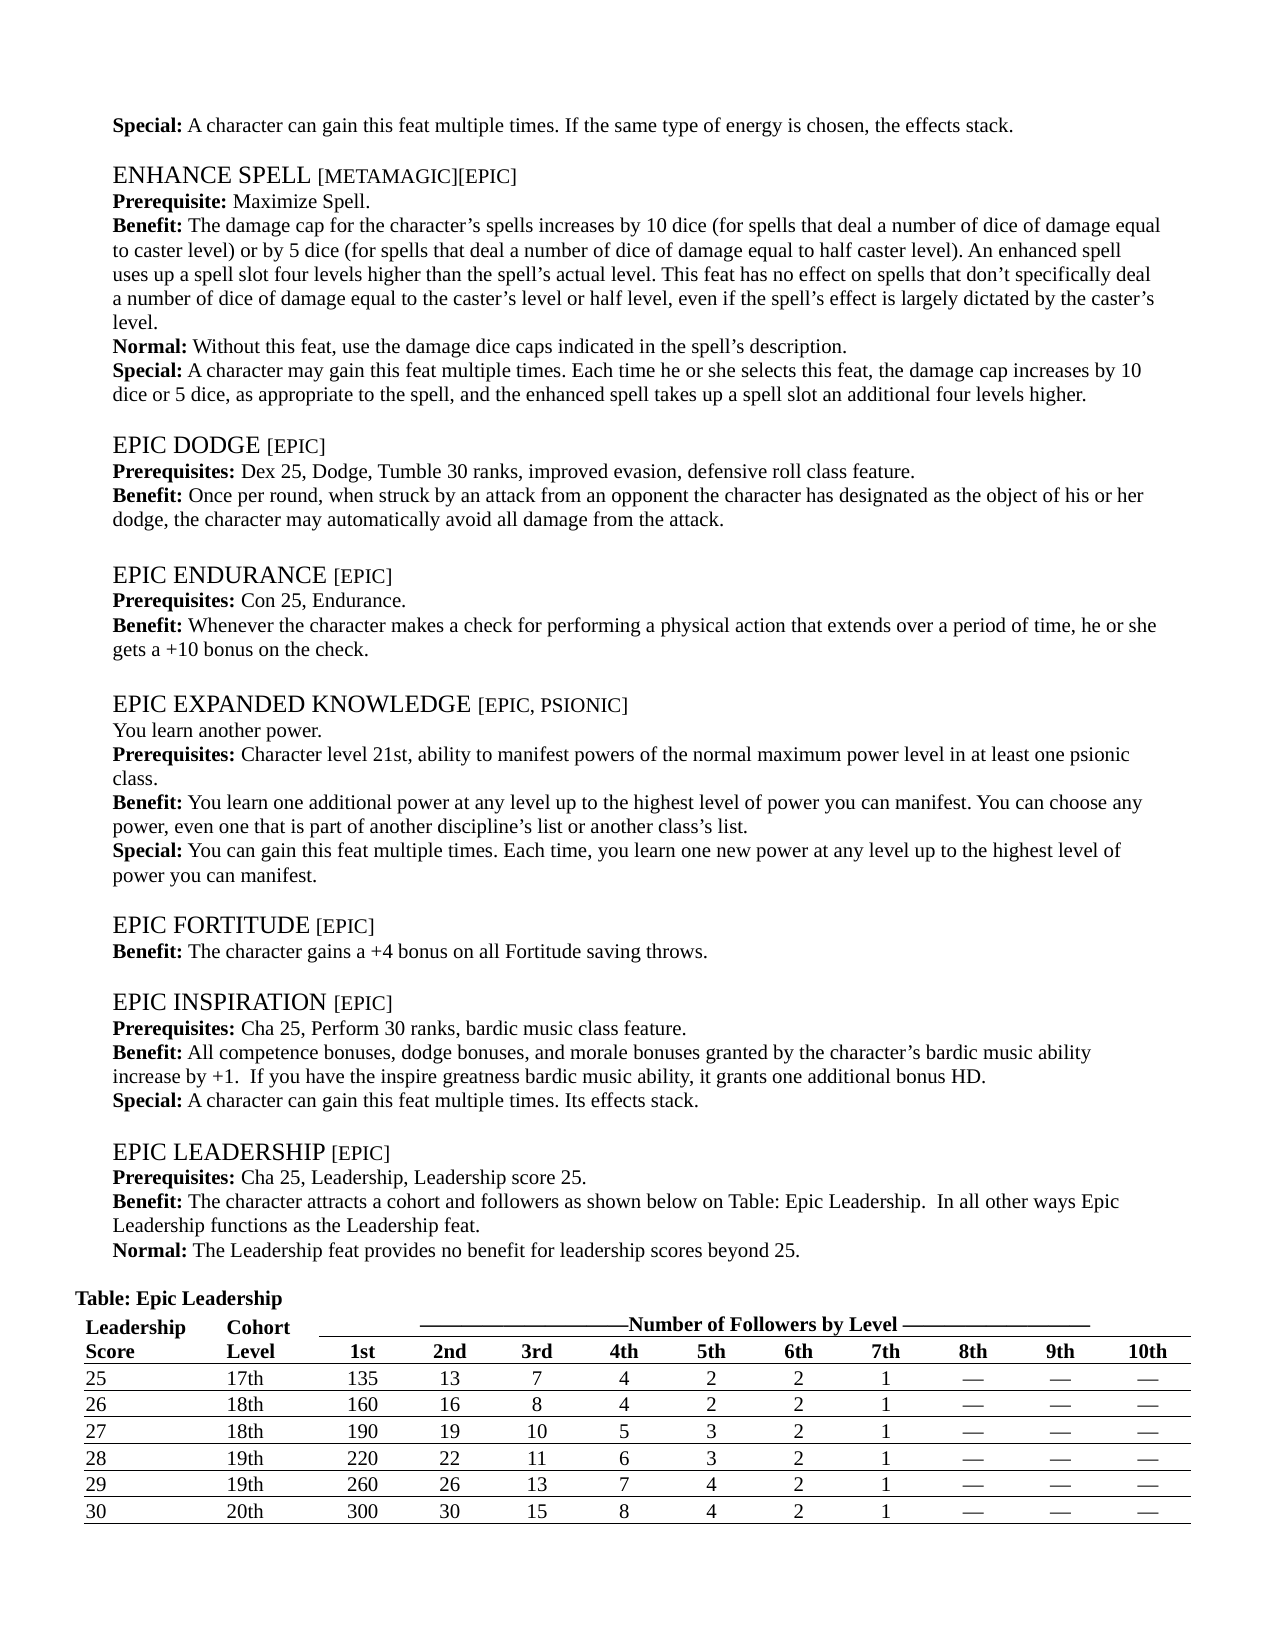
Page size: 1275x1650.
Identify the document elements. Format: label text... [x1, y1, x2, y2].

table_cell 30 [406, 1497, 493, 1523]
table_cell 22 [406, 1444, 493, 1469]
table_cell 4 [580, 1364, 668, 1389]
table_cell — [1017, 1497, 1104, 1523]
table_cell — [1017, 1364, 1104, 1389]
text Special: A character may gain this feat multiple times. Each time he or she selects this feat, the damage cap increases by 10 dice or 5 dice, as appropriate to the spell, and the enhanced spell takes up a spell slot an additional four levels higher. [112, 358, 1162, 406]
text EPIC DODGE [EPIC] [112, 430, 1162, 459]
table_cell 2 [668, 1391, 755, 1416]
table_cell 7 [580, 1471, 668, 1496]
text Prerequisite: Maximize Spell. [112, 189, 1162, 213]
table_cell 26 [84, 1391, 225, 1416]
table_cell 9th [1017, 1337, 1104, 1363]
table_cell 1 [842, 1471, 929, 1496]
text Benefit: The character attracts a cohort and followers as shown below on Table: Epic Leadership. In all other ways Epic Leadership functions as the Leadership feat. [112, 1189, 1162, 1237]
table_cell 28 [84, 1444, 225, 1469]
text Prerequisites: Con 25, Endurance. [112, 588, 1162, 612]
table_cell 17th [225, 1364, 319, 1389]
table_cell 26 [406, 1471, 493, 1496]
table_cell 3 [668, 1417, 755, 1443]
text You learn another power. [112, 718, 1162, 742]
table_cell 2 [755, 1391, 842, 1416]
table_cell 18th [225, 1417, 319, 1443]
table_cell — [1017, 1391, 1104, 1416]
table_cell — [929, 1391, 1017, 1416]
table_cell 19th [225, 1471, 319, 1496]
table_cell 10th [1104, 1337, 1191, 1363]
table_cell — [1104, 1364, 1191, 1389]
text Normal: Without this feat, use the damage dice caps indicated in the spell’s description. [112, 334, 1162, 358]
text Benefit: The damage cap for the character’s spells increases by 10 dice (for spells that deal a number of dice of damage equal to caster level) or by 5 dice (for spells that deal a number of dice of damage equal to half caster level). An enhanced spell uses up a spell slot four levels higher than the spell’s actual level. This feat has no effect on spells that don’t specifically deal a number of dice of damage equal to the caster’s level or half level, even if the spell’s effect is largely dictated by the caster’s level. [112, 213, 1162, 334]
table_cell — [929, 1444, 1017, 1469]
text EPIC ENDURANCE [EPIC] [112, 560, 1162, 588]
table_cell 1 [842, 1497, 929, 1523]
text EPIC LEADERSHIP [EPIC] [112, 1137, 1162, 1165]
table_cell 220 [319, 1444, 406, 1469]
table_cell 19 [406, 1417, 493, 1443]
text Benefit: All competence bonuses, dodge bonuses, and morale bonuses granted by the character’s bardic music ability increase by +1. If you have the inspire greatness bardic music ability, it grants one additional bonus HD. [112, 1040, 1162, 1088]
table_cell 1 [842, 1417, 929, 1443]
table_cell 4th [580, 1337, 668, 1363]
text Prerequisites: Cha 25, Leadership, Leadership score 25. [112, 1165, 1162, 1189]
table_cell 1 [842, 1391, 929, 1416]
table_cell — [1017, 1444, 1104, 1469]
table_cell — [929, 1471, 1017, 1496]
table_cell 30 [84, 1497, 225, 1523]
table_cell 10 [493, 1417, 580, 1443]
table_cell 300 [319, 1497, 406, 1523]
table_cell 16 [406, 1391, 493, 1416]
text Prerequisites: Dex 25, Dodge, Tumble 30 ranks, improved evasion, defensive roll class feature. [112, 459, 1162, 483]
table_cell 1 [842, 1444, 929, 1469]
table_cell — [929, 1417, 1017, 1443]
table_cell 4 [580, 1391, 668, 1416]
text ENHANCE SPELL [METAMAGIC][EPIC] [112, 161, 1162, 189]
table_cell 2 [668, 1364, 755, 1389]
table_cell 13 [406, 1364, 493, 1389]
table_cell — [1104, 1444, 1191, 1469]
table_cell 260 [319, 1471, 406, 1496]
table_cell 7th [842, 1337, 929, 1363]
table_cell — [929, 1364, 1017, 1389]
table_cell 8 [580, 1497, 668, 1523]
text Normal: The Leadership feat provides no benefit for leadership scores beyond 25. [112, 1237, 1162, 1262]
table_cell 1 [842, 1364, 929, 1389]
text Benefit: The character gains a +4 bonus on all Fortitude saving throws. [112, 939, 1162, 963]
table_cell 6th [755, 1337, 842, 1363]
table_cell 2 [755, 1417, 842, 1443]
text EPIC INSPIRATION [EPIC] [112, 987, 1162, 1016]
table_cell 190 [319, 1417, 406, 1443]
table_cell 135 [319, 1364, 406, 1389]
text Benefit: Whenever the character makes a check for performing a physical action that extends over a period of time, he or she gets a +10 bonus on the check. [112, 612, 1162, 661]
table_cell — [1017, 1471, 1104, 1496]
table_cell 5 [580, 1417, 668, 1443]
table_cell 18th [225, 1391, 319, 1416]
table_cell 2nd [406, 1337, 493, 1363]
table_cell 20th [225, 1497, 319, 1523]
table_cell 29 [84, 1471, 225, 1496]
table_cell 2 [755, 1364, 842, 1389]
text Benefit: Once per round, when struck by an attack from an opponent the character has designated as the object of his or her dodge, the character may automatically avoid all damage from the attack. [112, 483, 1162, 531]
table_header Leadership Score [84, 1310, 225, 1363]
table_cell — [929, 1497, 1017, 1523]
table_cell 160 [319, 1391, 406, 1416]
text EPIC FORTITUDE [EPIC] [112, 911, 1162, 939]
table_cell 8th [929, 1337, 1017, 1363]
table_cell 5th [668, 1337, 755, 1363]
text Benefit: You learn one additional power at any level up to the highest level of power you can manifest. You can choose any power, even one that is part of another discipline’s list or another class’s list. [112, 790, 1162, 838]
table_cell 4 [668, 1497, 755, 1523]
table_cell — [1104, 1497, 1191, 1523]
table_cell 3 [668, 1444, 755, 1469]
table_cell 27 [84, 1417, 225, 1443]
table_header ——————————Number of Followers by Level ————————— [319, 1310, 1191, 1336]
text Prerequisites: Cha 25, Perform 30 ranks, bardic music class feature. [112, 1016, 1162, 1040]
table_cell — [1104, 1417, 1191, 1443]
table_header Cohort Level [225, 1310, 319, 1363]
table_cell 15 [493, 1497, 580, 1523]
table_cell 19th [225, 1444, 319, 1469]
table_cell 1st [319, 1337, 406, 1363]
table_cell 3rd [493, 1337, 580, 1363]
table_cell 2 [755, 1444, 842, 1469]
table_cell 25 [84, 1364, 225, 1389]
table_cell 2 [755, 1471, 842, 1496]
table_cell 2 [755, 1497, 842, 1523]
table_cell — [1104, 1391, 1191, 1416]
text EPIC EXPANDED KNOWLEDGE [EPIC, PSIONIC] [112, 689, 1162, 718]
table_cell 4 [668, 1471, 755, 1496]
subtitle Table: Epic Leadership [75, 1286, 1162, 1310]
text Prerequisites: Character level 21st, ability to manifest powers of the normal maximum power level in at least one psionic class. [112, 742, 1162, 790]
text Special: You can gain this feat multiple times. Each time, you learn one new power at any level up to the highest level of power you can manifest. [112, 838, 1162, 887]
text Special: A character can gain this feat multiple times. Its effects stack. [112, 1088, 1162, 1112]
table_cell 7 [493, 1364, 580, 1389]
table_cell 6 [580, 1444, 668, 1469]
table_cell 11 [493, 1444, 580, 1469]
table_cell 13 [493, 1471, 580, 1496]
table_cell — [1017, 1417, 1104, 1443]
text Special: A character can gain this feat multiple times. If the same type of energy is chosen, the effects stack. [112, 112, 1162, 137]
table_cell 8 [493, 1391, 580, 1416]
table_cell — [1104, 1471, 1191, 1496]
